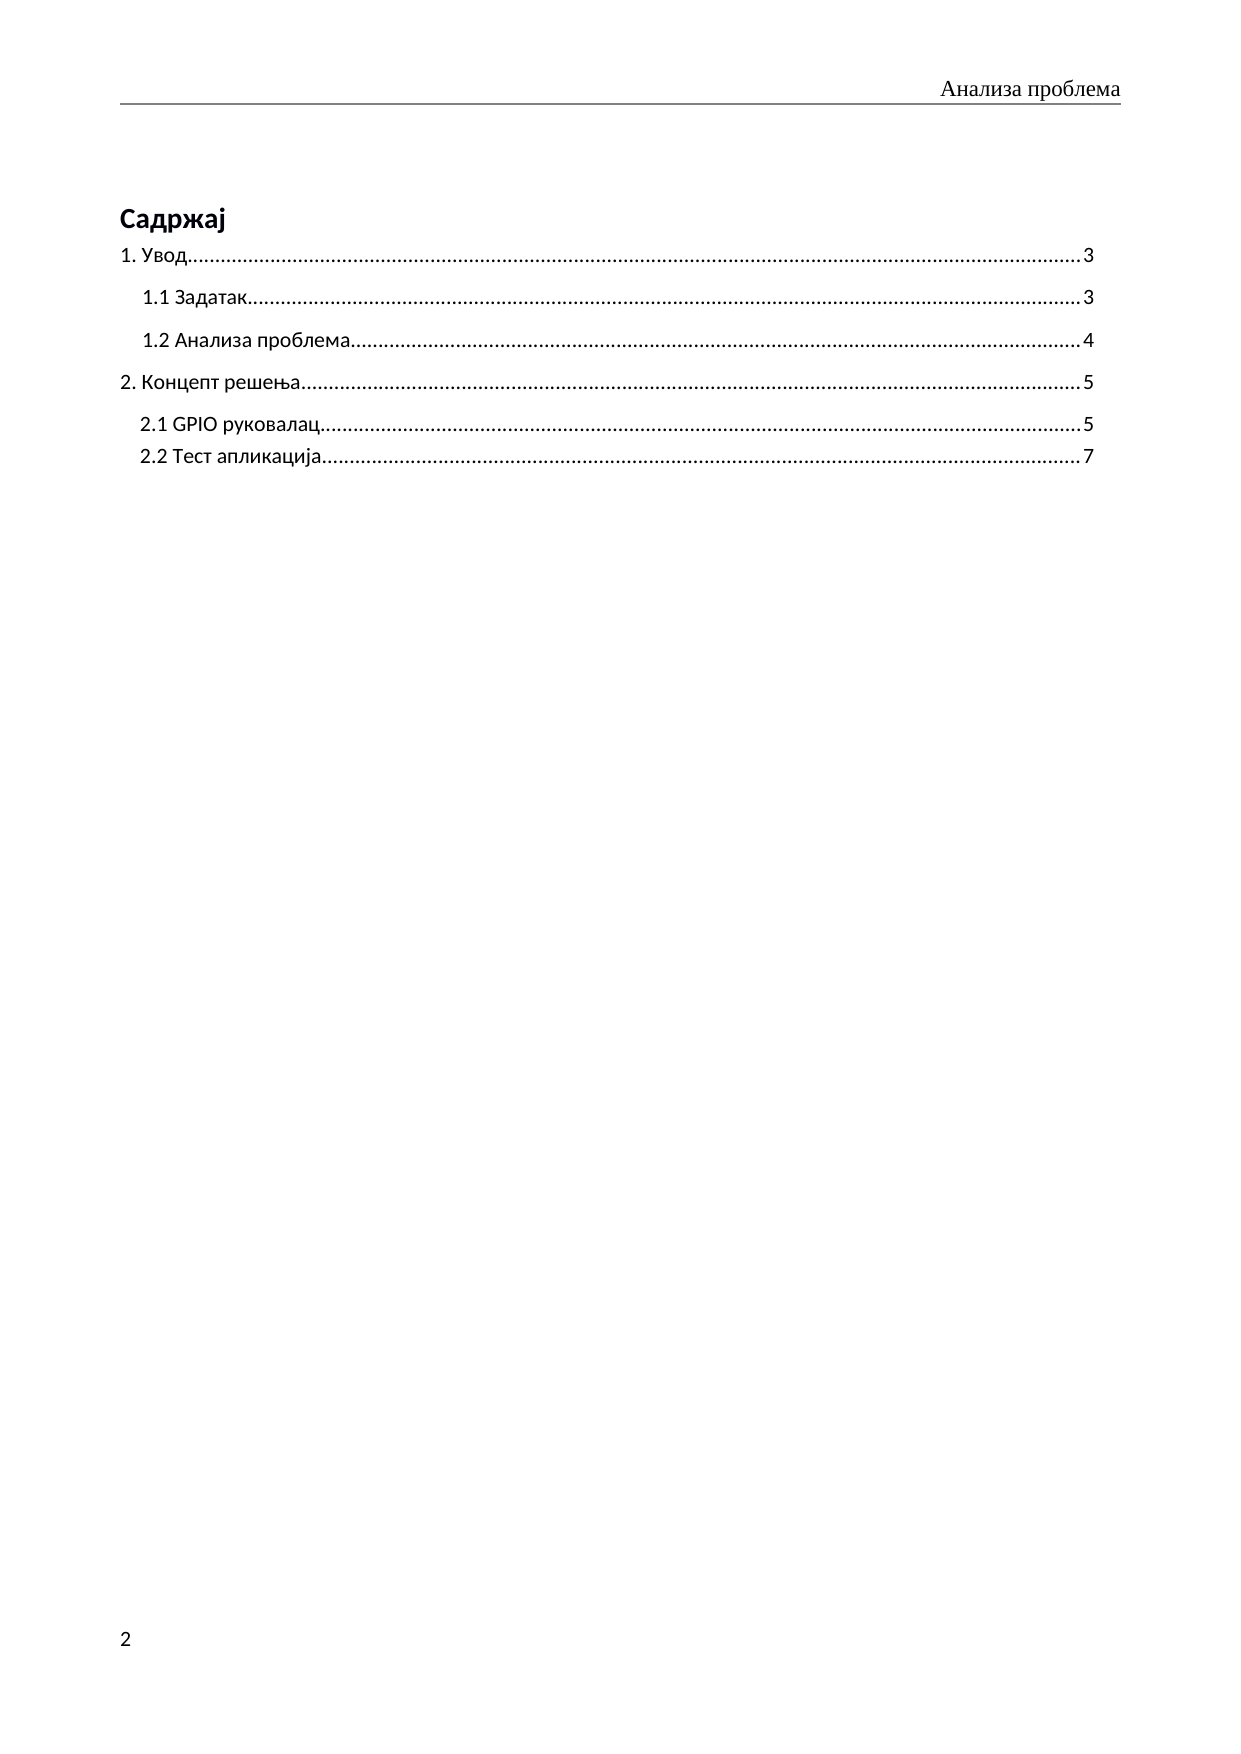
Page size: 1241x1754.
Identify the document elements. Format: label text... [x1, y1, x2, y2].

subtitle Садржај [120, 200, 1121, 236]
text 1.1 Задатак 3 [142, 283, 1121, 310]
text 2. Концепт решења 5 [120, 368, 1121, 395]
text 1.2 Анализа проблема 4 [142, 326, 1121, 352]
text 2.1 GPIO руковалац 5 2.2 Тест апликација 7 [120, 411, 1121, 469]
text 1. Увод 3 [120, 241, 1121, 268]
